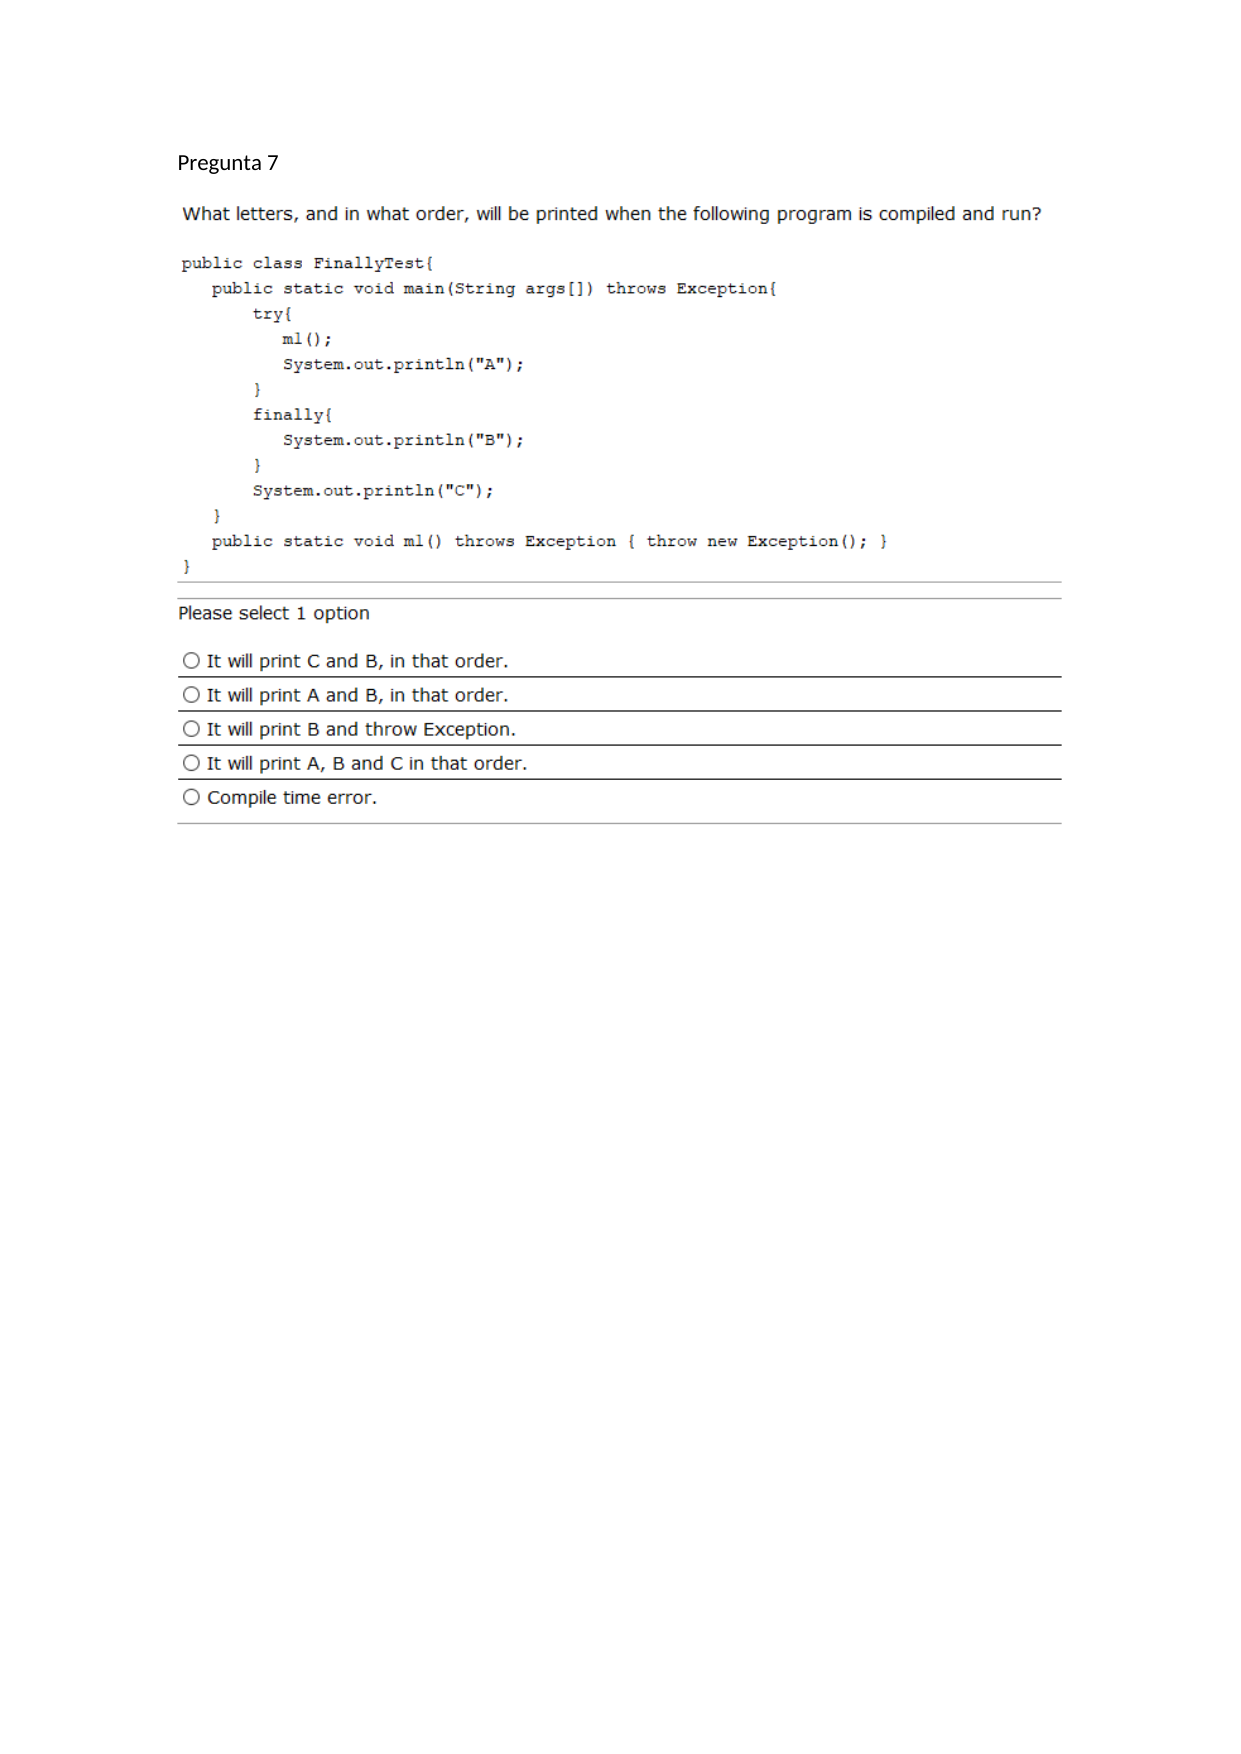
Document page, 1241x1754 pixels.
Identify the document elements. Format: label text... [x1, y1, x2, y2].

picture [177, 200, 1062, 828]
text Pregunta 7 [177, 148, 1063, 176]
